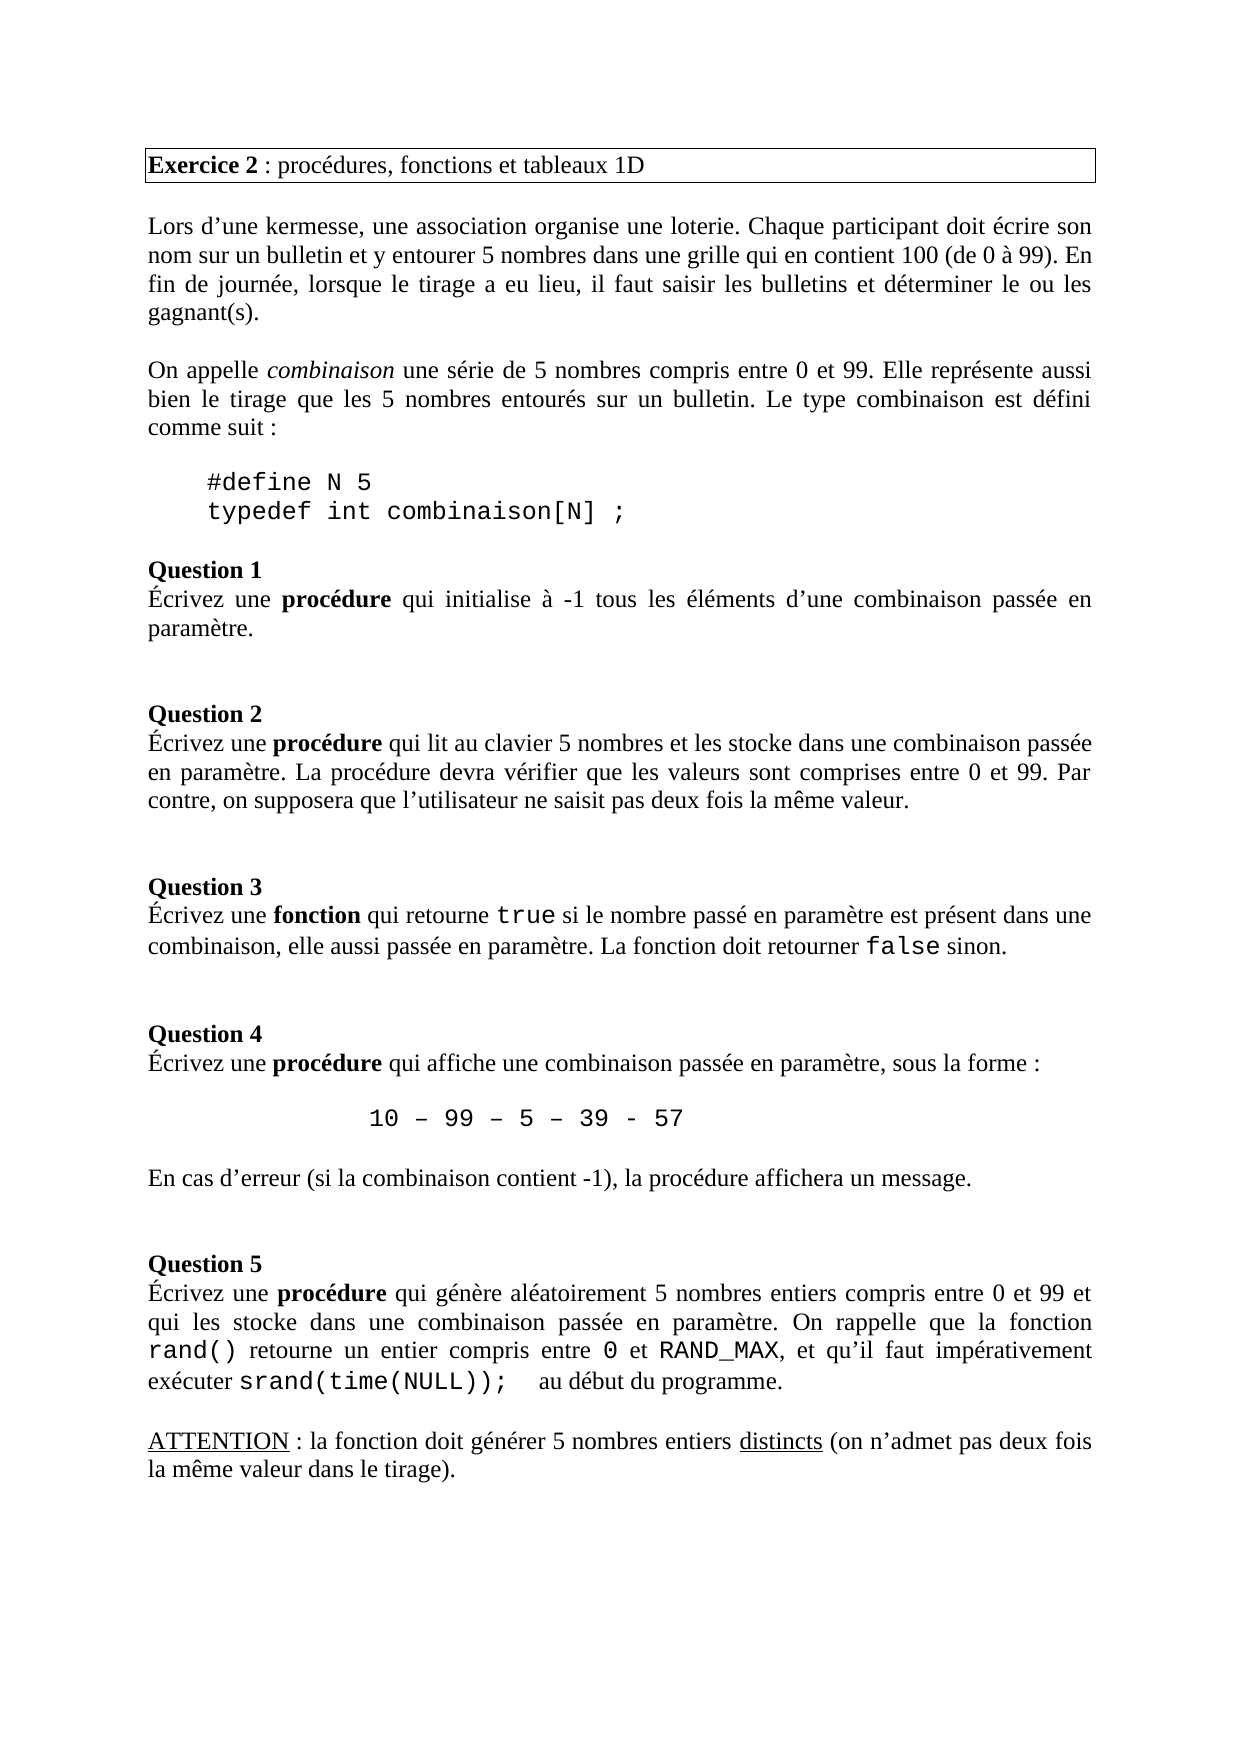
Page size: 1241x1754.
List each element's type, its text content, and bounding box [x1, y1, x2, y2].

text 10 – 99 – 5 – 39 - 57 [148, 1106, 1093, 1134]
text Lors d’une kermesse, une association organise une loterie. Chaque participant doit écrire son nom sur un bulletin et y entourer 5 nombres dans une grille qui en contient 100 (de 0 à 99). En fin de journée, lorsque le tirage a eu lieu, il faut saisir les bulletins et déterminer le ou les gagnant(s). [148, 211, 1093, 326]
text Question 4 [148, 1019, 1093, 1048]
text Question 5 [148, 1249, 1093, 1278]
text #define N 5 [207, 470, 1093, 498]
text Question 2 [148, 699, 1093, 728]
text On appelle combinaison une série de 5 nombres compris entre 0 et 99. Elle représente aussi bien le tirage que les 5 nombres entourés sur un bulletin. Le type combinaison est défini comme suit : [148, 355, 1093, 441]
text Exercice 2 : procédures, fonctions et tableaux 1D [146, 149, 1095, 182]
text En cas d’erreur (si la combinaison contient -1), la procédure affichera un message. [148, 1163, 1093, 1192]
text Écrivez une fonction qui retourne true si le nombre passé en paramètre est présent dans une combinaison, elle aussi passée en paramètre. La fonction doit retourner false sinon. [148, 900, 1093, 962]
text Question 3 [148, 872, 1093, 900]
text Écrivez une procédure qui initialise à -1 tous les éléments d’une combinaison passée en paramètre. [148, 584, 1093, 642]
text Écrivez une procédure qui génère aléatoirement 5 nombres entiers compris entre 0 et 99 et qui les stocke dans une combinaison passée en paramètre. On rappelle que la fonction rand() retourne un entier compris entre 0 et RAND_MAX, et qu’il faut impérativement exécuter srand(time(NULL)); au début du programme. [148, 1278, 1093, 1397]
text Écrivez une procédure qui lit au clavier 5 nombres et les stocke dans une combinaison passée en paramètre. La procédure devra vérifier que les valeurs sont comprises entre 0 et 99. Par contre, on supposera que l’utilisateur ne saisit pas deux fois la même valeur. [148, 728, 1093, 814]
text Question 1 [148, 555, 1093, 584]
text typedef int combinaison[N] ; [207, 498, 1093, 527]
text ATTENTION : la fonction doit générer 5 nombres entiers distincts (on n’admet pas deux fois la même valeur dans le tirage). [148, 1426, 1093, 1483]
text Écrivez une procédure qui affiche une combinaison passée en paramètre, sous la forme : [148, 1048, 1093, 1077]
